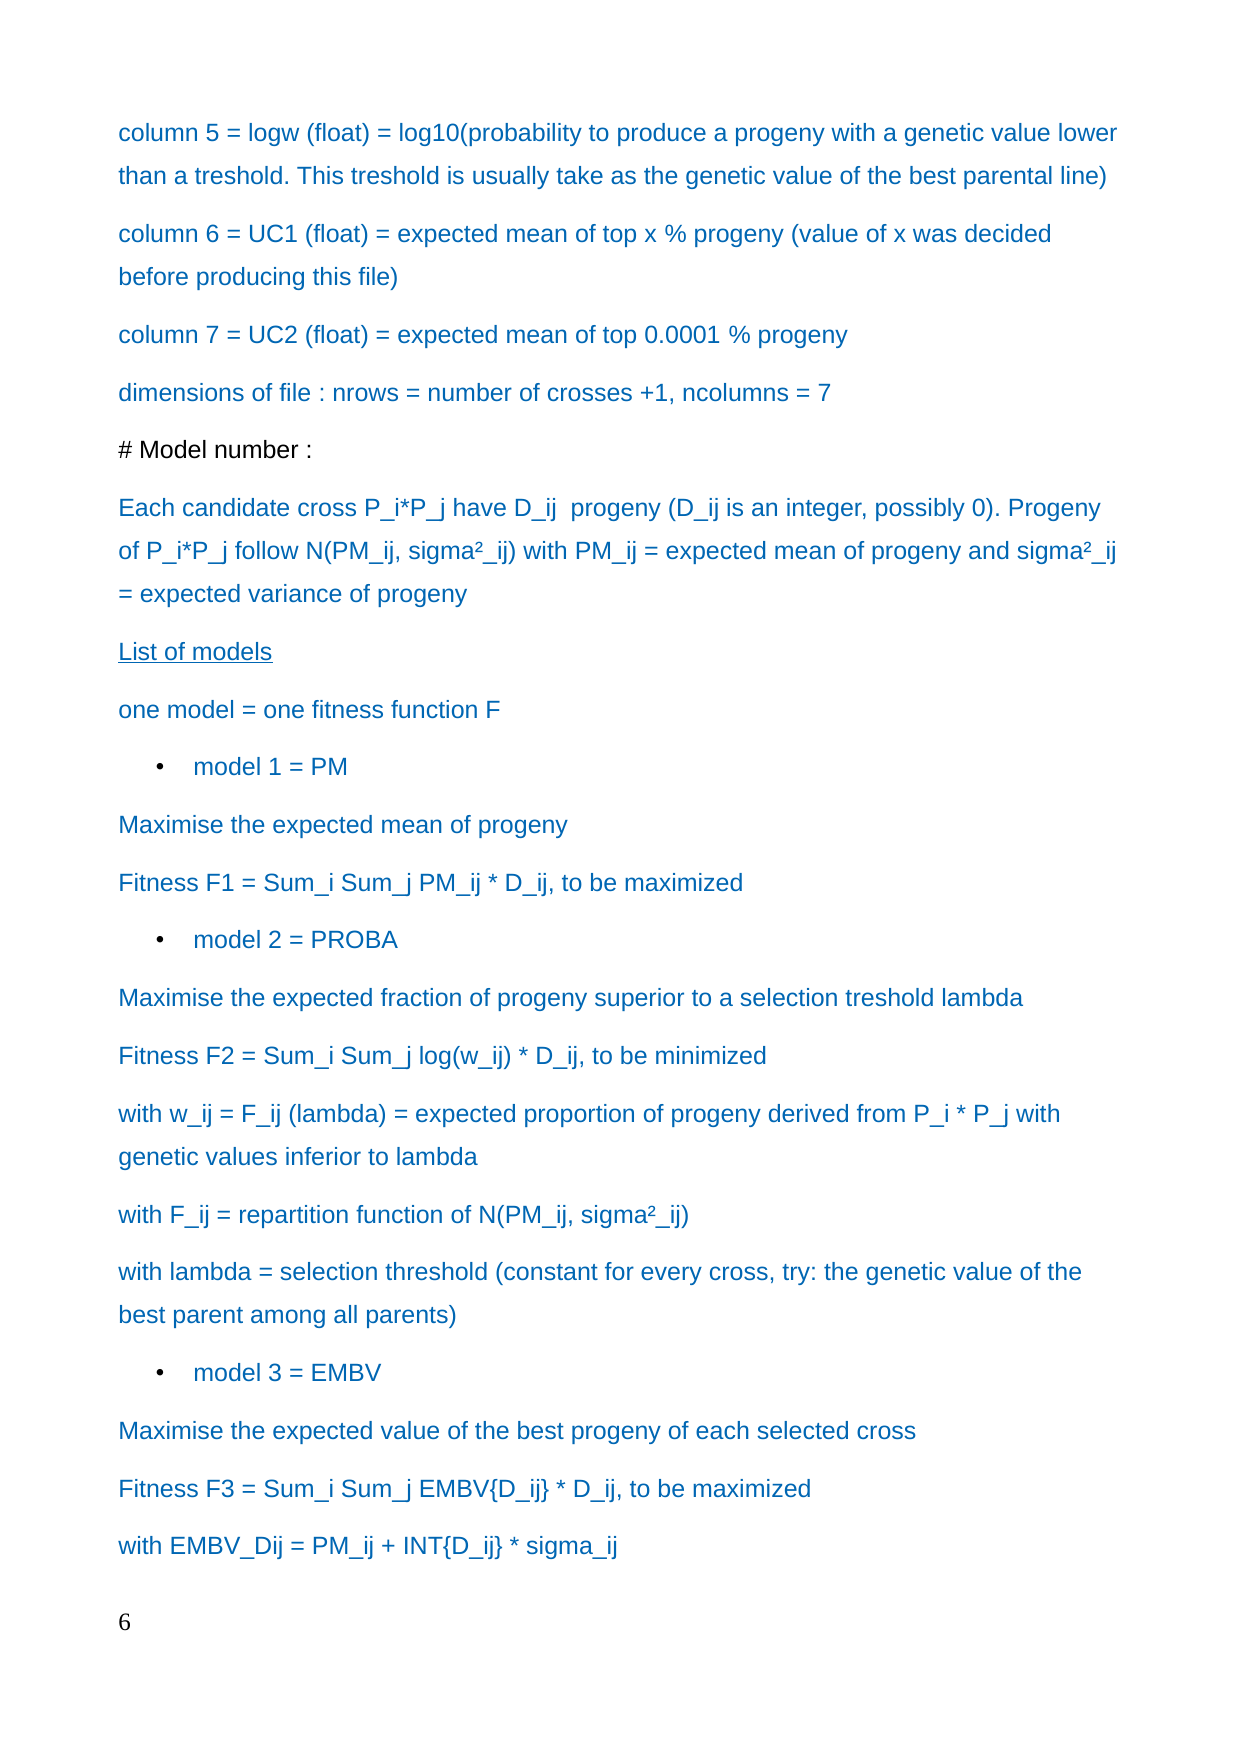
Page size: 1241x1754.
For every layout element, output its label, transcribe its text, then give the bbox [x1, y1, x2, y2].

text Each candidate cross P_i*P_j have D_ij progeny (D_ij is an integer, possibly 0). Progeny of P_i*P_j follow N(PM_ij, sigma²_ij) with PM_ij = expected mean of progeny and sigma²_ij = expected variance of progeny [118, 493, 1122, 608]
list model 2 = PROBA [156, 926, 1122, 954]
text column 6 = UC1 (float) = expected mean of top x % progeny (value of x was decided before producing this file) [118, 219, 1122, 291]
text Maximise the expected fraction of progeny superior to a selection treshold lambda [118, 983, 1122, 1012]
text Fitness F2 = Sum_i Sum_j log(w_ij) * D_ij, to be minimized [118, 1041, 1122, 1070]
list model 1 = PM [156, 752, 1122, 781]
text dimensions of file : nrows = number of crosses +1, ncolumns = 7 [118, 377, 1122, 406]
text # Model number : [118, 435, 1122, 464]
text Maximise the expected mean of progeny [118, 810, 1122, 839]
text column 5 = logw (float) = log10(probability to produce a progeny with a genetic value lower than a treshold. This treshold is usually take as the genetic value of the best parental line) [118, 118, 1122, 190]
text with w_ij = F_ij (lambda) = expected proportion of progeny derived from P_i * P_j with genetic values inferior to lambda [118, 1099, 1122, 1171]
text with F_ij = repartition function of N(PM_ij, sigma²_ij) [118, 1199, 1122, 1228]
text one model = one fitness function F [118, 694, 1122, 723]
text column 7 = UC2 (float) = expected mean of top 0.0001 % progeny [118, 320, 1122, 348]
text Fitness F1 = Sum_i Sum_j PM_ij * D_ij, to be maximized [118, 868, 1122, 897]
text with lambda = selection threshold (constant for every cross, try: the genetic value of the best parent among all parents) [118, 1257, 1122, 1329]
text with EMBV_Dij = PM_ij + INT{D_ij} * sigma_ij [118, 1531, 1122, 1560]
text List of models [118, 637, 1122, 666]
list model 3 = EMBV [156, 1358, 1122, 1387]
text Maximise the expected value of the best progeny of each selected cross [118, 1416, 1122, 1445]
text Fitness F3 = Sum_i Sum_j EMBV{D_ij} * D_ij, to be maximized [118, 1474, 1122, 1502]
